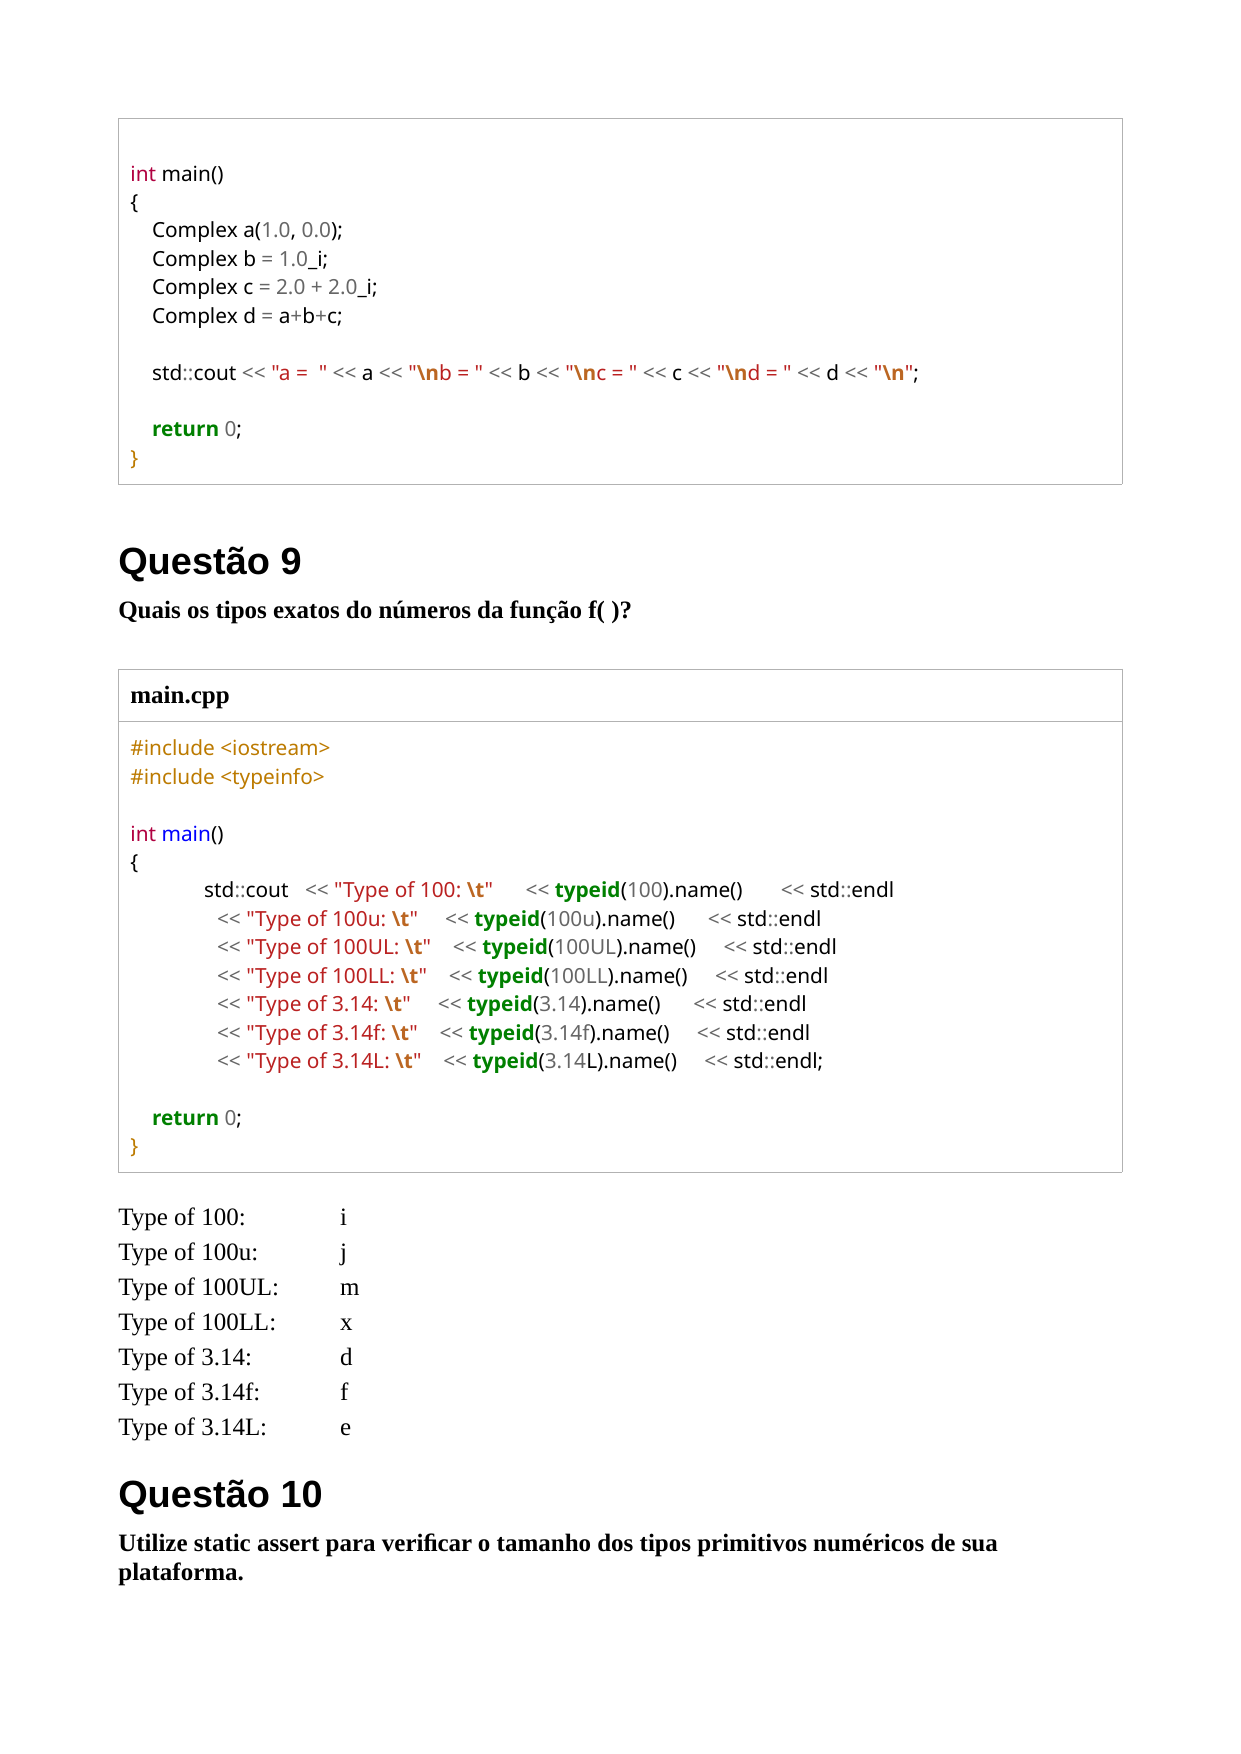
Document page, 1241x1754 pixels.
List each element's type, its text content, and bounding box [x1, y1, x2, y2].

text Type of 100LL: x [118, 1307, 1122, 1336]
text Type of 3.14: d [118, 1342, 1122, 1371]
table_cell #include <iostream> #include <typeinfo> int main() { std::cout << "Type of 100: \t" << typeid(100).name() << std::endl << "Type of 100u: \t" << typeid(100u).name() << std::endl << "Type of 100UL: \t" << typeid(100UL).name() << std::endl << "Type of 100LL: \t" << typeid(100LL).name() << std::endl << "Type of 3.14: \t" << typeid(3.14).name() << std::endl << "Type of 3.14f: \t" << typeid(3.14f).name() << std::endl << "Type of 3.14L: \t" << typeid(3.14L).name() << std::endl; return 0; } [119, 722, 1122, 1172]
subtitle Questão 10 [118, 1472, 1122, 1516]
text Quais os tipos exatos do números da função f( )? [118, 595, 1122, 623]
subtitle Questão 9 [118, 538, 1122, 582]
table_header main.cpp [119, 670, 1122, 721]
text Type of 3.14f: f [118, 1377, 1122, 1406]
text Type of 100: i [118, 1202, 1122, 1231]
text Type of 100UL: m [118, 1272, 1122, 1301]
text Utilize static assert para veriﬁcar o tamanho dos tipos primitivos numéricos de sua plataforma. [118, 1528, 1122, 1586]
text Type of 3.14L: e [118, 1412, 1122, 1441]
text Type of 100u: j [118, 1237, 1122, 1266]
table_cell int main() { Complex a(1.0, 0.0); Complex b = 1.0_i; Complex c = 2.0 + 2.0_i; Complex d = a+b+c; std::cout << "a = " << a << "\nb = " << b << "\nc = " << c << "\nd = " << d << "\n"; return 0; } [119, 119, 1122, 483]
